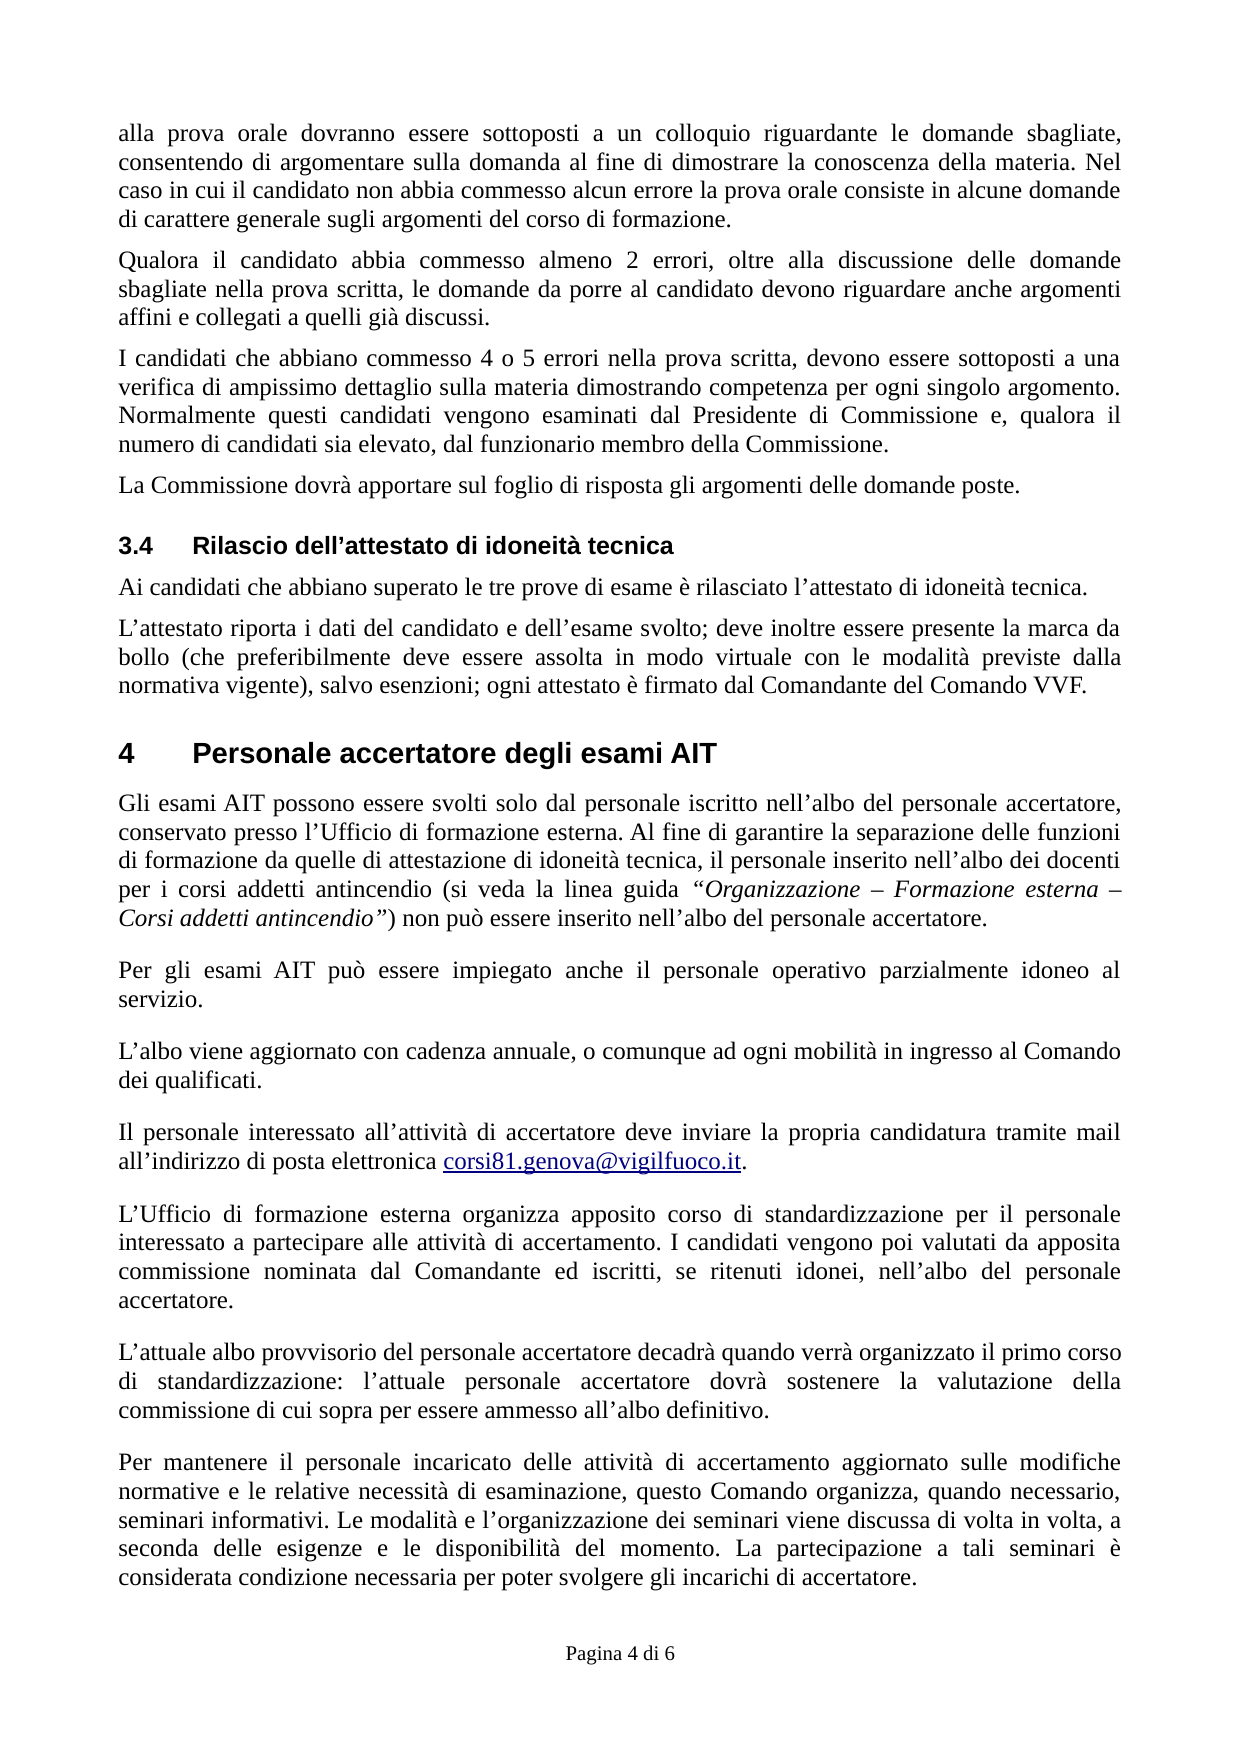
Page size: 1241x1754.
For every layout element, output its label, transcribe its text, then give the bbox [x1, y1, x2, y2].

text Qualora il candidato abbia commesso almeno 2 errori, oltre alla discussione delle domande sbagliate nella prova scritta, le domande da porre al candidato devono riguardare anche argomenti affini e collegati a quelli già discussi. [118, 245, 1122, 331]
text L’attuale albo provvisorio del personale accertatore decadrà quando verrà organizzato il primo corso di standardizzazione: l’attuale personale accertatore dovrà sostenere la valutazione della commissione di cui sopra per essere ammesso all’albo definitivo. [118, 1337, 1122, 1423]
text Per mantenere il personale incaricato delle attività di accertamento aggiornato sulle modifiche normative e le relative necessità di esaminazione, questo Comando organizza, quando necessario, seminari informativi. Le modalità e l’organizzazione dei seminari viene discussa di volta in volta, a seconda delle esigenze e le disponibilità del momento. La partecipazione a tali seminari è considerata condizione necessaria per poter svolgere gli incarichi di accertatore. [118, 1447, 1122, 1591]
text L’albo viene aggiornato con cadenza annuale, o comunque ad ogni mobilità in ingresso al Comando dei qualificati. [118, 1036, 1122, 1094]
text alla prova orale dovranno essere sottoposti a un colloquio riguardante le domande sbagliate, consentendo di argomentare sulla domanda al fine di dimostrare la conoscenza della materia. Nel caso in cui il candidato non abbia commesso alcun errore la prova orale consiste in alcune domande di carattere generale sugli argomenti del corso di formazione. [118, 118, 1122, 233]
text L’attestato riporta i dati del candidato e dell’esame svolto; deve inoltre essere presente la marca da bollo (che preferibilmente deve essere assolta in modo virtuale con le modalità previste dalla normativa vigente), salvo esenzioni; ogni attestato è firmato dal Comandante del Comando VVF. [118, 613, 1122, 699]
text Per gli esami AIT può essere impiegato anche il personale operativo parzialmente idoneo al servizio. [118, 955, 1122, 1013]
text Ai candidati che abbiano superato le tre prove di esame è rilasciato l’attestato di idoneità tecnica. [118, 572, 1122, 601]
subtitle Rilascio dell’attestato di idoneità tecnica [118, 531, 1122, 560]
subtitle Personale accertatore degli esami AIT [118, 736, 1122, 769]
text Gli esami AIT possono essere svolti solo dal personale iscritto nell’albo del personale accertatore, conservato presso l’Ufficio di formazione esterna. Al fine di garantire la separazione delle funzioni di formazione da quelle di attestazione di idoneità tecnica, il personale inserito nell’albo dei docenti per i corsi addetti antincendio (si veda la linea guida “Organizzazione – Formazione esterna – Corsi addetti antincendio”) non può essere inserito nell’albo del personale accertatore. [118, 788, 1122, 932]
text Il personale interessato all’attività di accertatore deve inviare la propria candidatura tramite mail all’indirizzo di posta elettronica corsi81.genova@vigilfuoco.it. [118, 1117, 1122, 1175]
text L’Ufficio di formazione esterna organizza apposito corso di standardizzazione per il personale interessato a partecipare alle attività di accertamento. I candidati vengono poi valutati da apposita commissione nominata dal Comandante ed iscritti, se ritenuti idonei, nell’albo del personale accertatore. [118, 1199, 1122, 1314]
text I candidati che abbiano commesso 4 o 5 errori nella prova scritta, devono essere sottoposti a una verifica di ampissimo dettaglio sulla materia dimostrando competenza per ogni singolo argomento. Normalmente questi candidati vengono esaminati dal Presidente di Commissione e, qualora il numero di candidati sia elevato, dal funzionario membro della Commissione. [118, 343, 1122, 458]
text La Commissione dovrà apportare sul foglio di risposta gli argomenti delle domande poste. [118, 470, 1122, 498]
